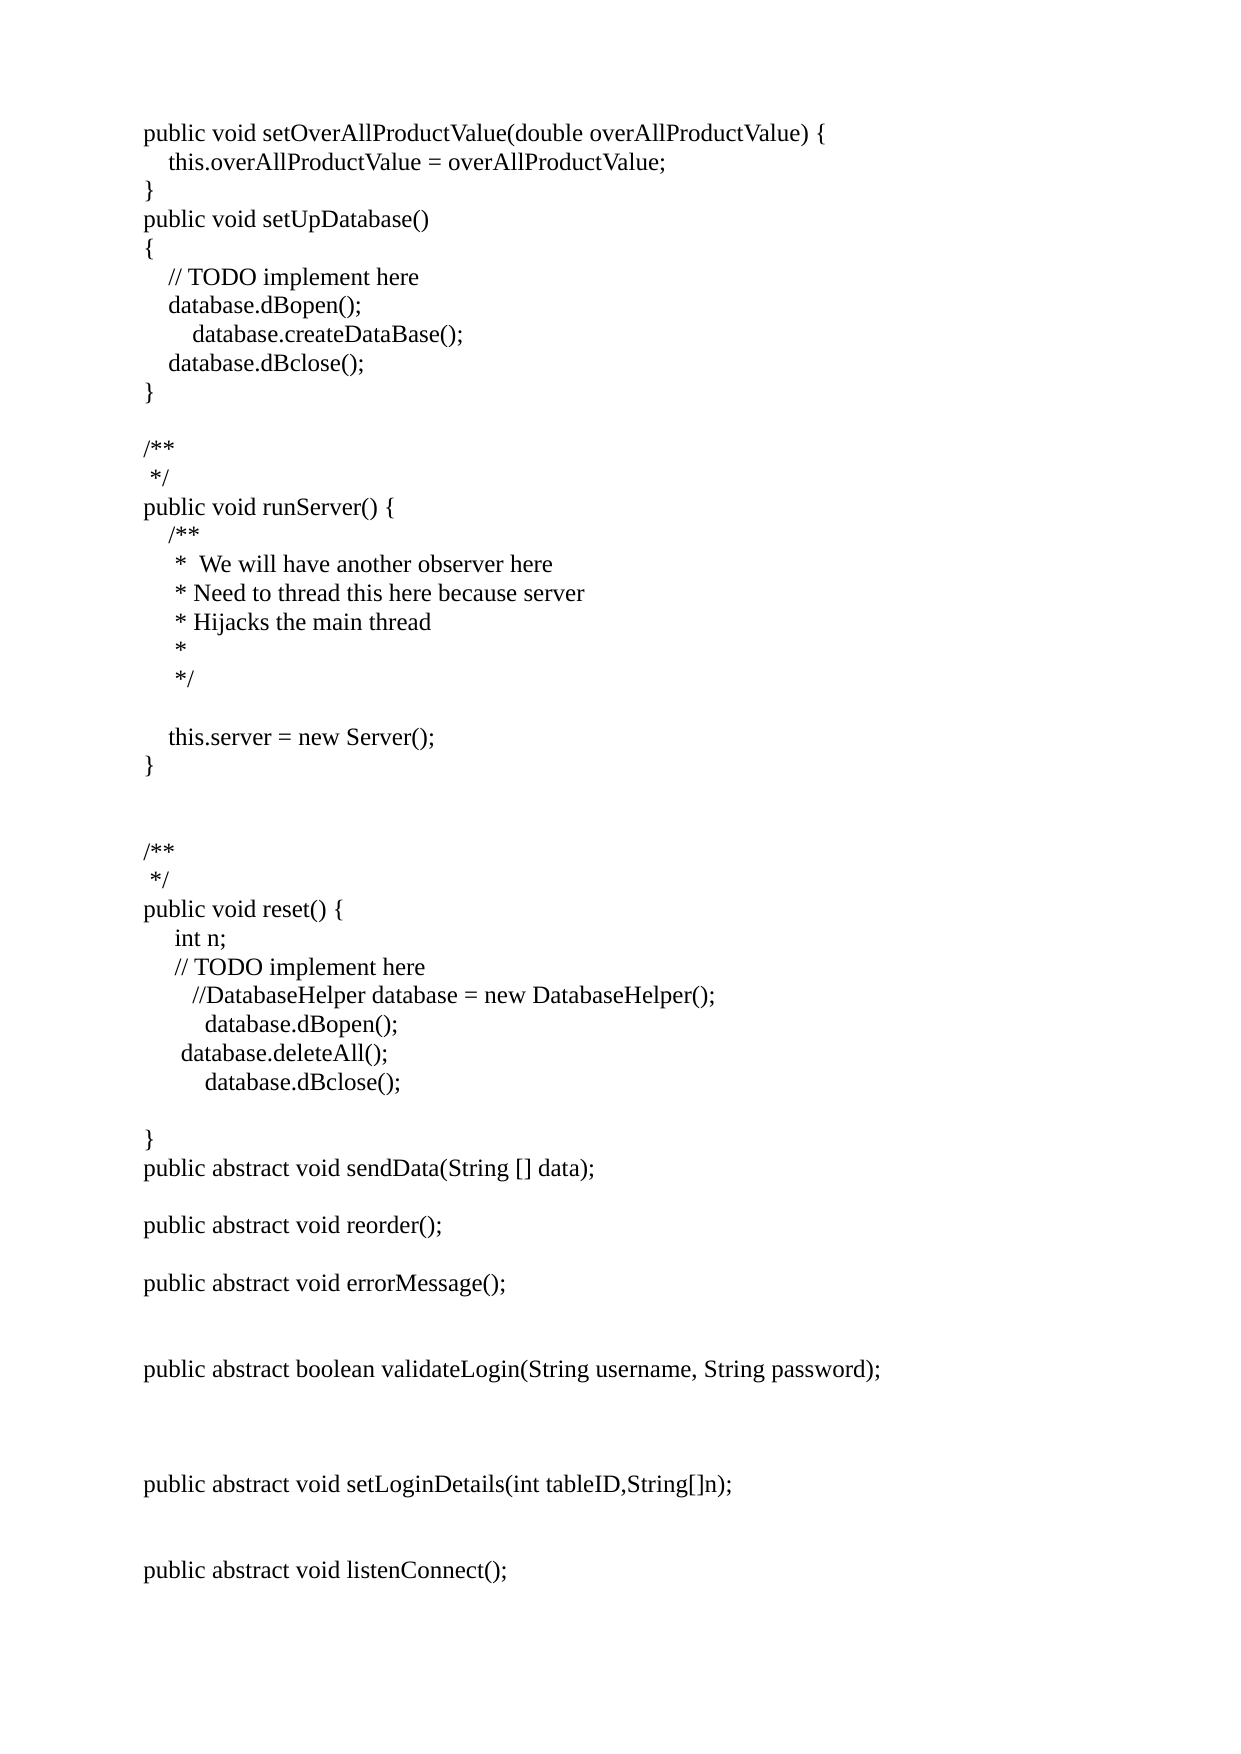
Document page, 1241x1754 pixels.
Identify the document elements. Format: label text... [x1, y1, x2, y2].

text */ [118, 463, 1122, 492]
text database.deleteAll(); [118, 1038, 1122, 1067]
text public abstract void errorMessage(); [118, 1268, 1122, 1297]
text /** [118, 521, 1122, 549]
text public void reset() { [118, 894, 1122, 923]
text } [118, 377, 1122, 406]
text * Hijacks the main thread [118, 607, 1122, 636]
text public void setUpDatabase() [118, 204, 1122, 233]
text /** [118, 434, 1122, 463]
text // TODO implement here [118, 952, 1122, 981]
text database.dBopen(); [118, 291, 1122, 319]
text { [118, 233, 1122, 262]
text int n; [118, 923, 1122, 952]
text } [118, 176, 1122, 204]
text this.overAllProductValue = overAllProductValue; [118, 147, 1122, 176]
text database.dBopen(); [118, 1009, 1122, 1038]
text * Need to thread this here because server [118, 578, 1122, 607]
text } [118, 751, 1122, 779]
text public abstract void listenConnect(); [118, 1556, 1122, 1584]
text database.dBclose(); [118, 348, 1122, 377]
text */ [118, 866, 1122, 894]
text */ [118, 664, 1122, 693]
text * [118, 636, 1122, 664]
text public abstract void sendData(String [] data); [118, 1153, 1122, 1182]
text public void runServer() { [118, 492, 1122, 521]
text //DatabaseHelper database = new DatabaseHelper(); [118, 981, 1122, 1009]
text * We will have another observer here [118, 549, 1122, 578]
text // TODO implement here [118, 262, 1122, 291]
text database.createDataBase(); [118, 319, 1122, 348]
text public abstract void setLoginDetails(int tableID,String[]n); [118, 1469, 1122, 1498]
text } [118, 1124, 1122, 1153]
text public abstract void reorder(); [118, 1211, 1122, 1239]
text this.server = new Server(); [118, 722, 1122, 751]
text public void setOverAllProductValue(double overAllProductValue) { [118, 118, 1122, 147]
text database.dBclose(); [118, 1067, 1122, 1096]
text public abstract boolean validateLogin(String username, String password); [118, 1354, 1122, 1383]
text /** [118, 837, 1122, 866]
